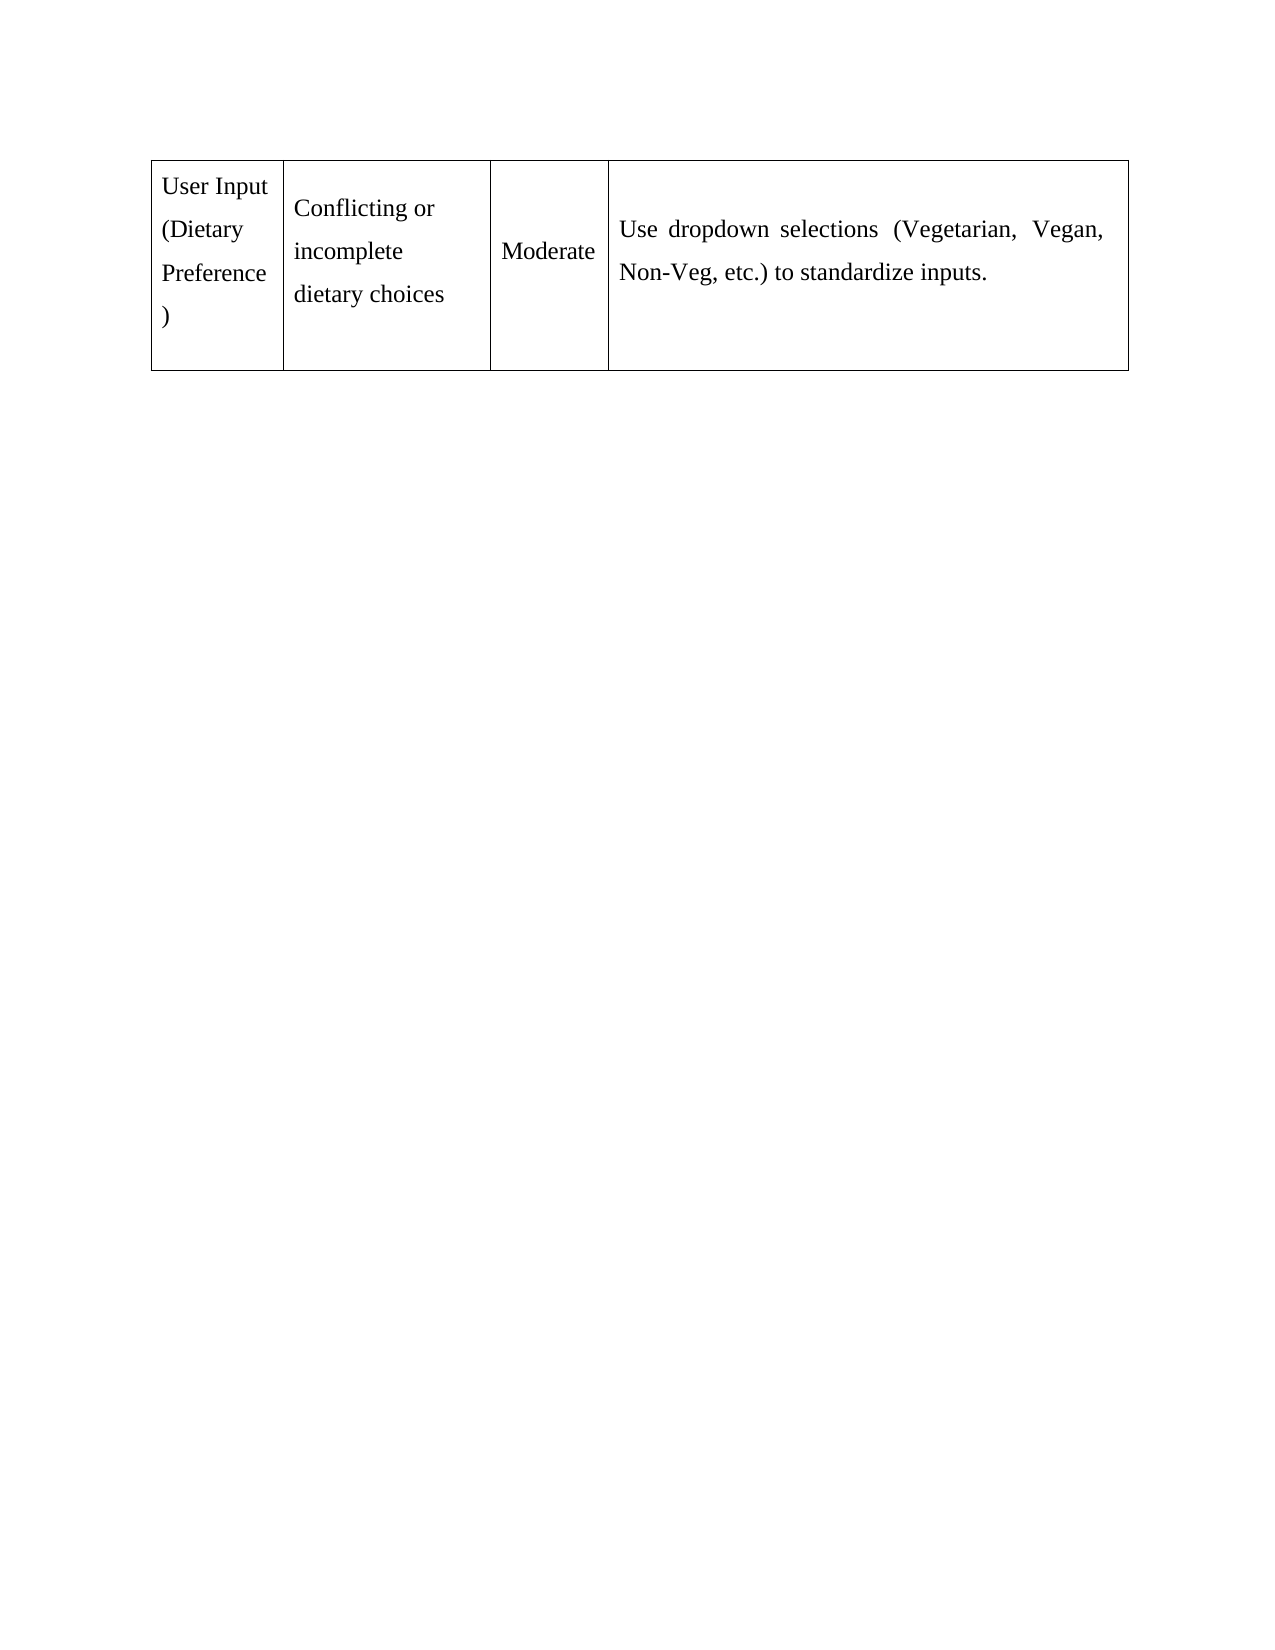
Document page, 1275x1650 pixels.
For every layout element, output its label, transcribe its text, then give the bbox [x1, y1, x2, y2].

table_header User Input (Dietary Preference ) [152, 161, 283, 370]
table_header Moderate [491, 161, 608, 370]
table_header Conflicting or incomplete dietary choices [284, 161, 490, 370]
table_header Use dropdown selections (Vegetarian, Vegan, Non-Veg, etc.) to standardize inputs. [609, 161, 1128, 370]
